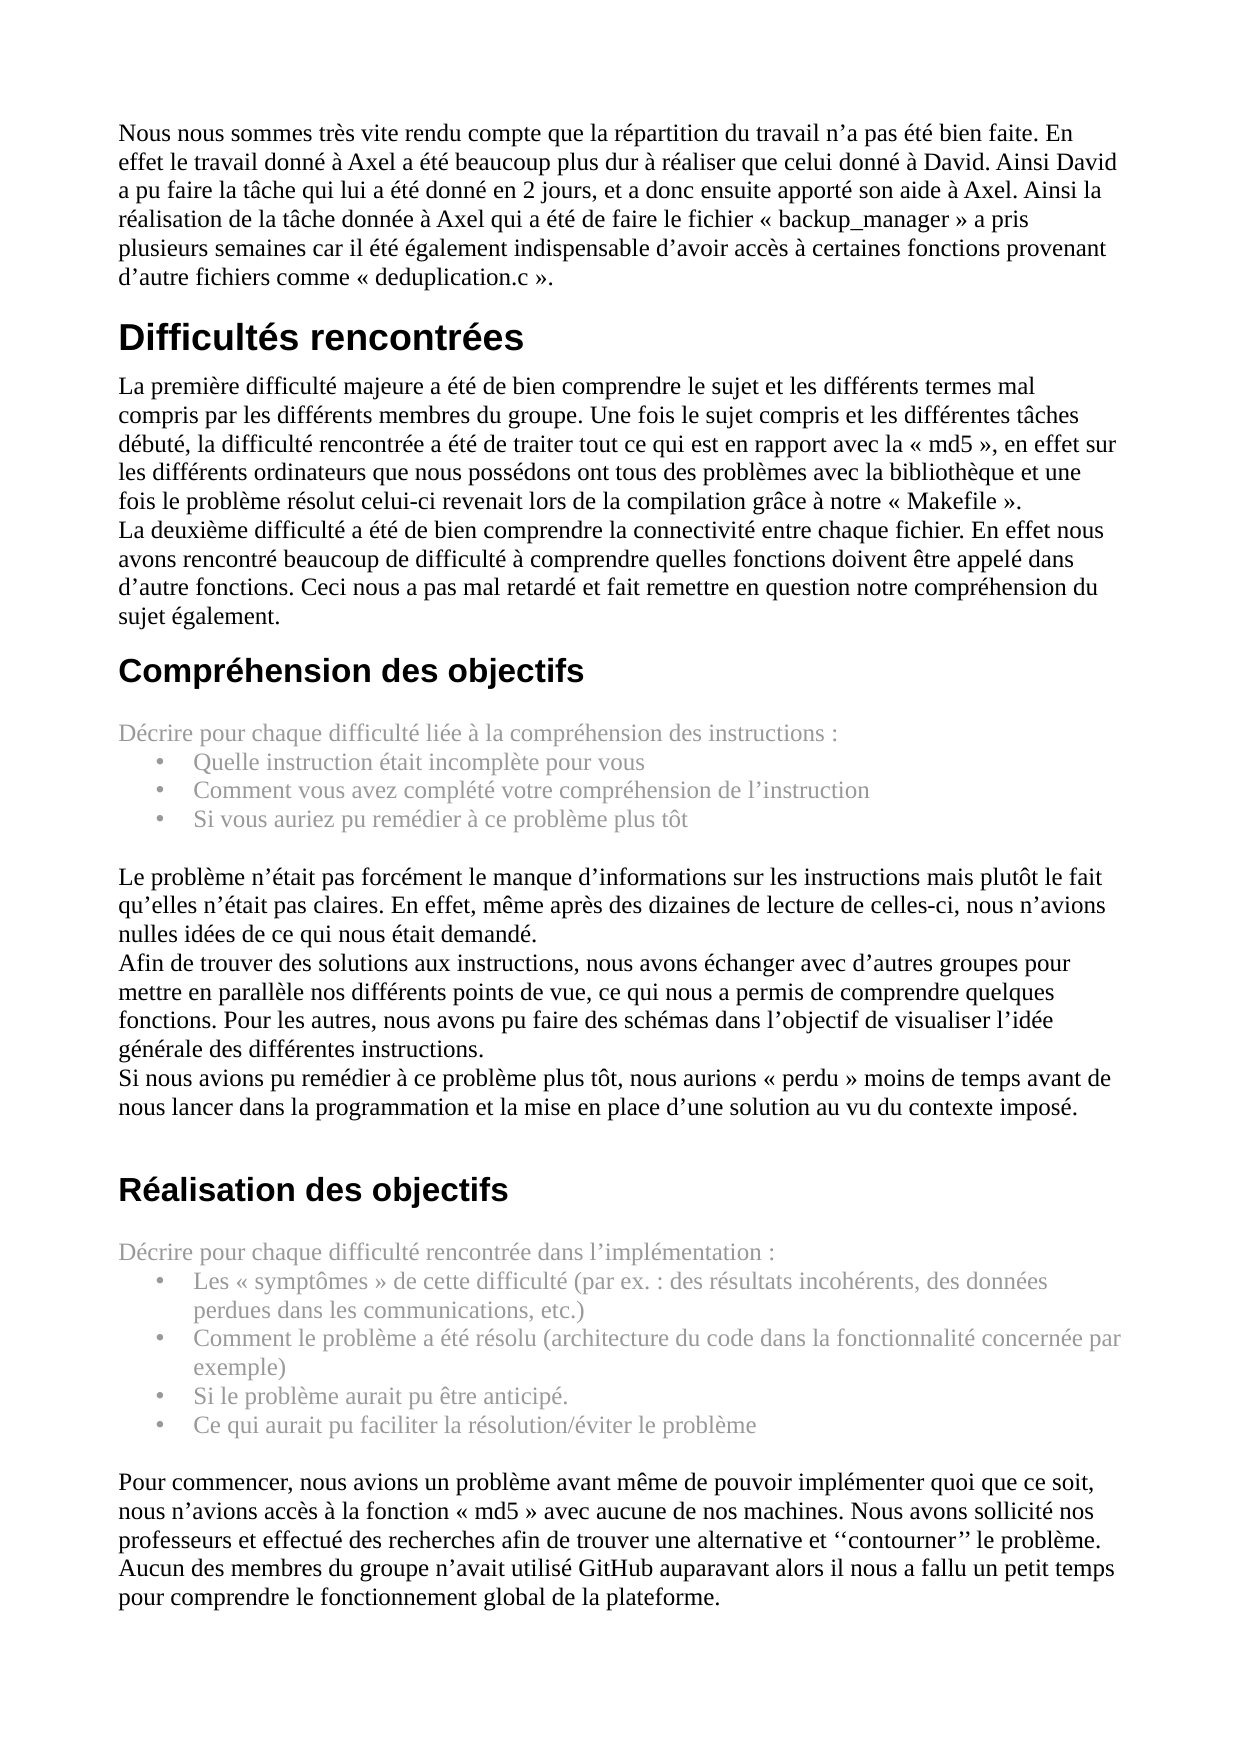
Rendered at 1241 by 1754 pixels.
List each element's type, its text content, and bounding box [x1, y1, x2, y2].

subtitle Compréhension des objectifs [118, 651, 1122, 689]
list Comment le problème a été résolu (architecture du code dans la fonctionnalité concernée par exemple) [156, 1323, 1122, 1381]
list Ce qui aurait pu faciliter la résolution/éviter le problème [156, 1410, 1122, 1438]
list Si vous auriez pu remédier à ce problème plus tôt [156, 804, 1122, 833]
text Aucun des membres du groupe n’avait utilisé GitHub auparavant alors il nous a fallu un petit temps pour comprendre le fonctionnement global de la plateforme. [118, 1553, 1122, 1611]
text Pour commencer, nous avions un problème avant même de pouvoir implémenter quoi que ce soit, nous n’avions accès à la fonction « md5 » avec aucune de nos machines. Nous avons sollicité nos professeurs et effectué des recherches afin de trouver une alternative et ‘‘contourner’’ le problème. [118, 1467, 1122, 1553]
text La deuxième difficulté a été de bien comprendre la connectivité entre chaque fichier. En effet nous avons rencontré beaucoup de difficulté à comprendre quelles fonctions doivent être appelé dans d’autre fonctions. Ceci nous a pas mal retardé et fait remettre en question notre compréhension du sujet également. [118, 515, 1122, 630]
text Le problème n’était pas forcément le manque d’informations sur les instructions mais plutôt le fait qu’elles n’était pas claires. En effet, même après des dizaines de lecture de celles-ci, nous n’avions nulles idées de ce qui nous était demandé. [118, 862, 1122, 948]
text Nous nous sommes très vite rendu compte que la répartition du travail n’a pas été bien faite. En effet le travail donné à Axel a été beaucoup plus dur à réaliser que celui donné à David. Ainsi David a pu faire la tâche qui lui a été donné en 2 jours, et a donc ensuite apporté son aide à Axel. Ainsi la réalisation de la tâche donnée à Axel qui a été de faire le fichier « backup_manager » a pris plusieurs semaines car il été également indispensable d’avoir accès à certaines fonctions provenant d’autre fichiers comme « deduplication.c ». [118, 118, 1122, 291]
text Afin de trouver des solutions aux instructions, nous avons échanger avec d’autres groupes pour mettre en parallèle nos différents points de vue, ce qui nous a permis de comprendre quelques fonctions. Pour les autres, nous avons pu faire des schémas dans l’objectif de visualiser l’idée générale des différentes instructions. [118, 948, 1122, 1063]
text Décrire pour chaque difficulté rencontrée dans l’implémentation : [118, 1237, 1122, 1266]
text La première difficulté majeure a été de bien comprendre le sujet et les différents termes mal compris par les différents membres du groupe. Une fois le sujet compris et les différentes tâches débuté, la difficulté rencontrée a été de traiter tout ce qui est en rapport avec la « md5 », en effet sur les différents ordinateurs que nous possédons ont tous des problèmes avec la bibliothèque et une fois le problème résolut celui-ci revenait lors de la compilation grâce à notre « Makefile ». [118, 371, 1122, 515]
subtitle Réalisation des objectifs [118, 1170, 1122, 1208]
list Les « symptômes » de cette difficulté (par ex. : des résultats incohérents, des données perdues dans les communications, etc.) [156, 1266, 1122, 1323]
list Quelle instruction était incomplète pour vous [156, 747, 1122, 776]
list Si le problème aurait pu être anticipé. [156, 1381, 1122, 1410]
text Décrire pour chaque difficulté liée à la compréhension des instructions : [118, 718, 1122, 747]
text Si nous avions pu remédier à ce problème plus tôt, nous aurions « perdu » moins de temps avant de nous lancer dans la programmation et la mise en place d’une solution au vu du contexte imposé. [118, 1063, 1122, 1121]
list Comment vous avez complété votre compréhension de l’instruction [156, 776, 1122, 804]
subtitle Difficultés rencontrées [118, 316, 1122, 359]
